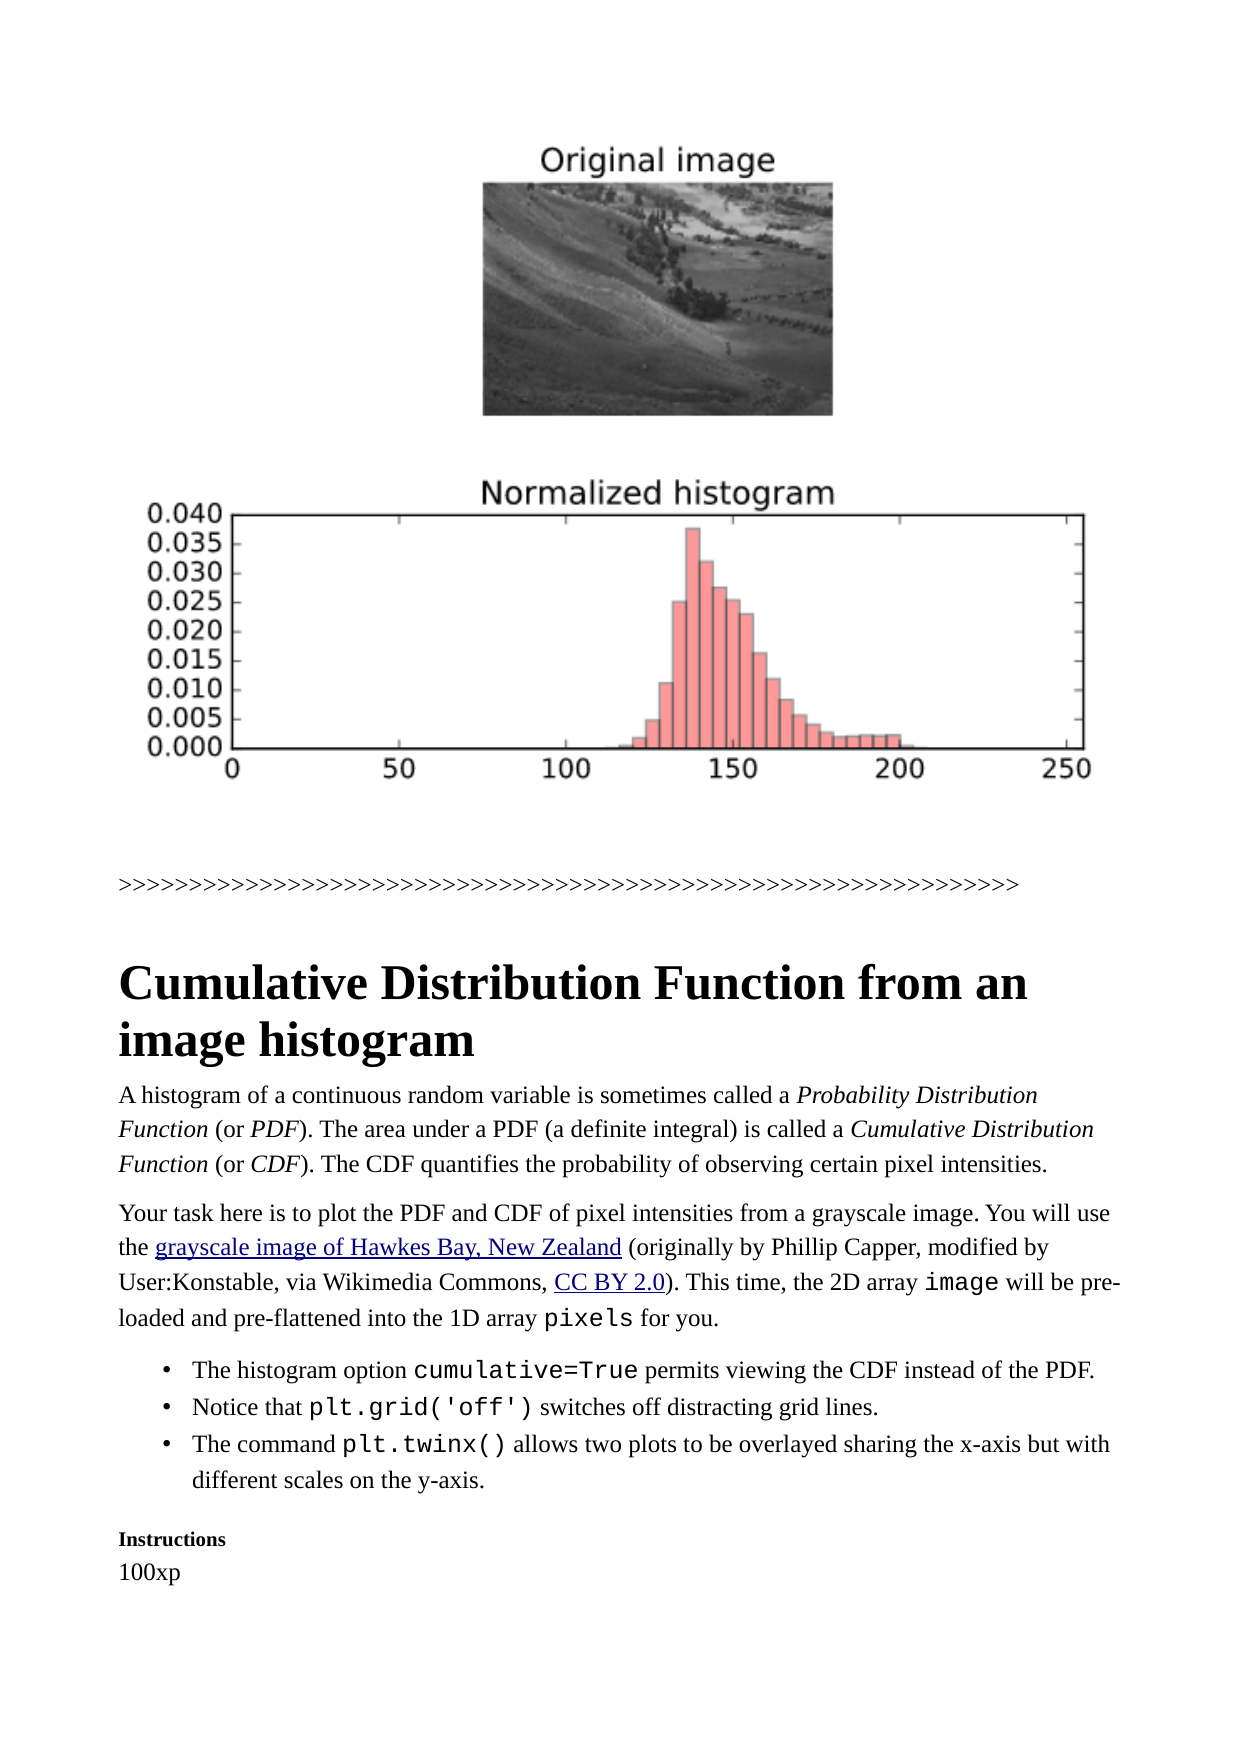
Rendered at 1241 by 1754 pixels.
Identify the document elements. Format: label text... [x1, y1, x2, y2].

subtitle Cumulative Distribution Function from an image histogram [118, 952, 1122, 1067]
picture [118, 118, 1123, 813]
text 100xp [118, 1557, 1122, 1586]
text A histogram of a continuous random variable is sometimes called a Probability Distribution Function (or PDF). The area under a PDF (a definite integral) is called a Cumulative Distribution Function (or CDF). The CDF quantifies the probability of observing certain pixel intensities. [118, 1080, 1122, 1178]
list The command plt.twinx() allows two plots to be overlayed sharing the x-axis but with different scales on the y-axis. [162, 1429, 1122, 1494]
list Notice that plt.grid('off') switches off distracting grid lines. [162, 1392, 1122, 1423]
text Your task here is to plot the PDF and CDF of pixel intensities from a grayscale image. You will use the grayscale image of Hawkes Bay, New Zealand (originally by Phillip Capper, modified by User:Konstable, via Wikimedia Commons, CC BY 2.0). This time, the 2D array image will be pre-loaded and pre-flattened into the 1D array pixels for you. [118, 1198, 1122, 1334]
text >>>>>>>>>>>>>>>>>>>>>>>>>>>>>>>>>>>>>>>>>>>>>>>>>>>>>>>>>>>>>>>> [118, 870, 1122, 899]
list The histogram option cumulative=True permits viewing the CDF instead of the PDF. [162, 1355, 1122, 1386]
subtitle Instructions [118, 1527, 1122, 1551]
